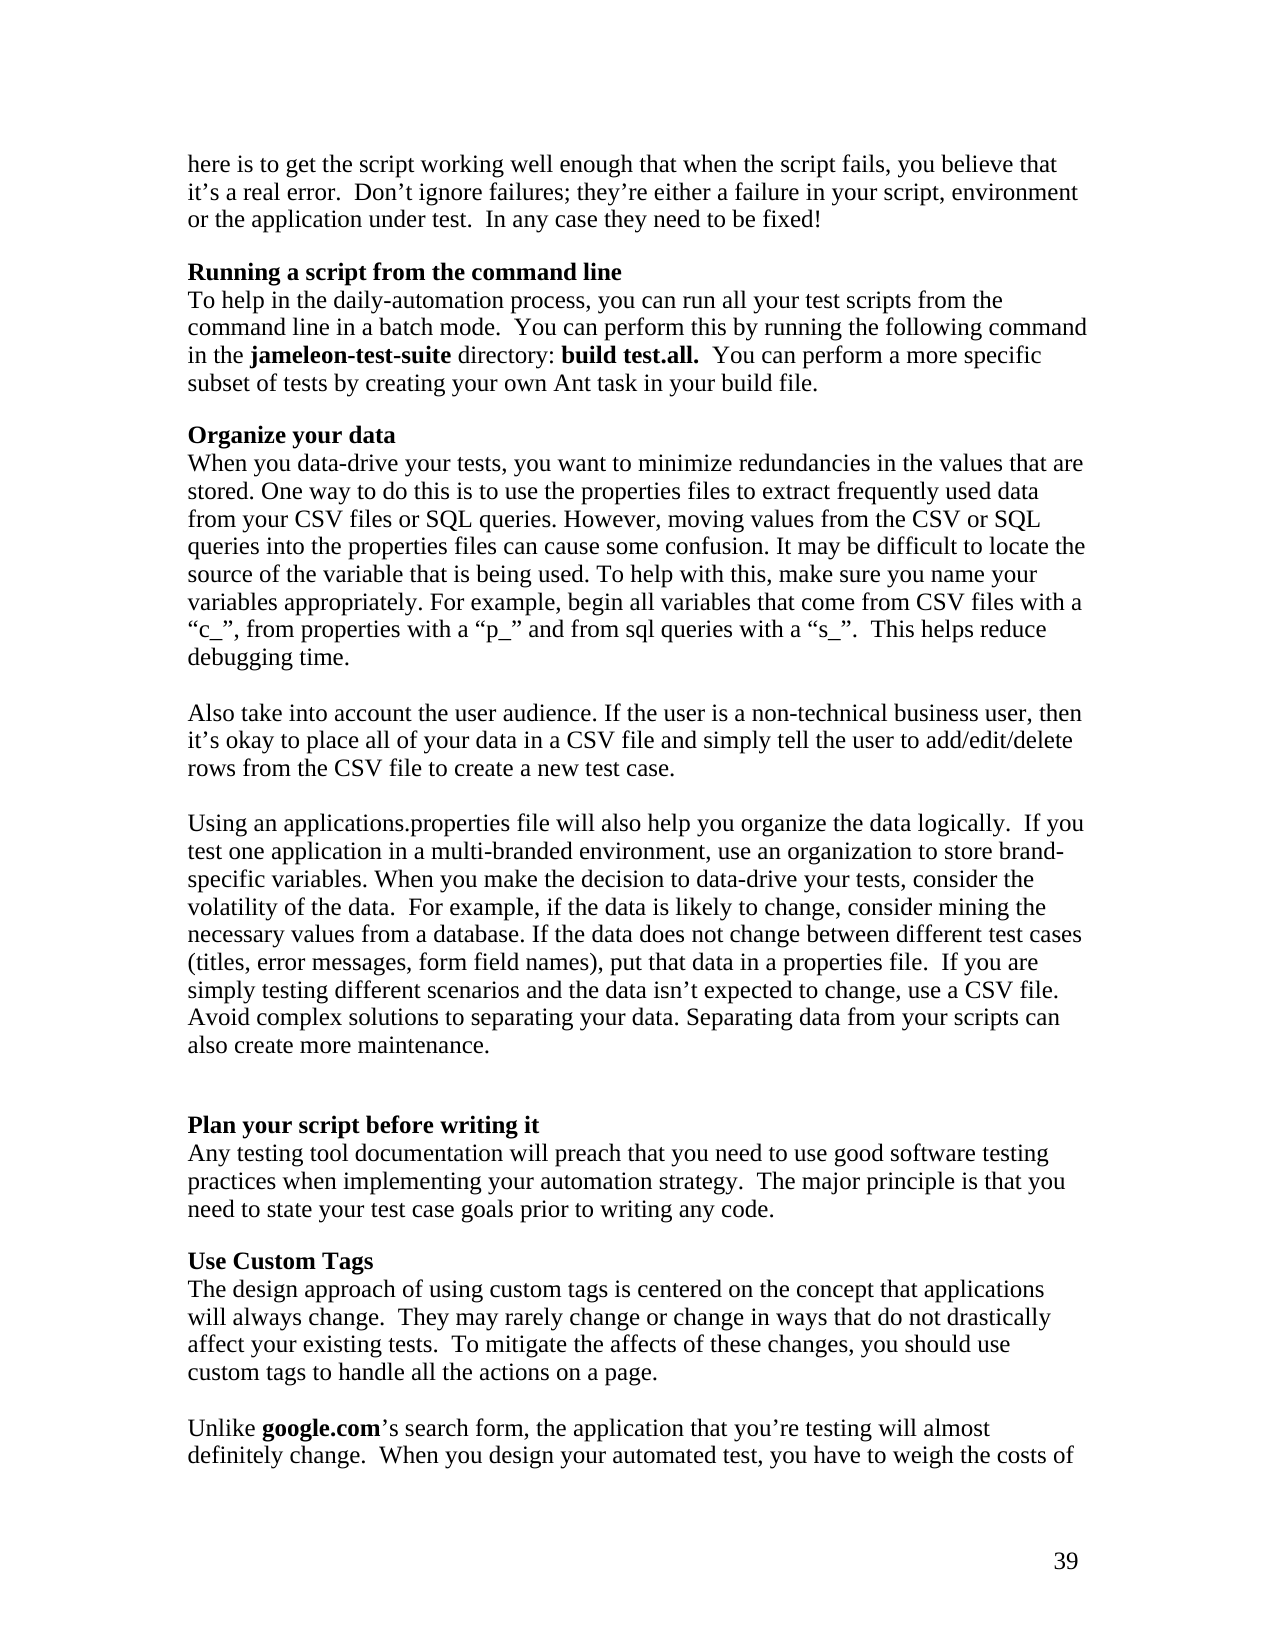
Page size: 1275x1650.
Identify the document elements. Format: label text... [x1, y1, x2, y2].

text The design approach of using custom tags is centered on the concept that applications will always change. They may rarely change or change in ways that do not drastically affect your existing tests. To mitigate the affects of these changes, you should use custom tags to handle all the actions on a page. [187, 1275, 1087, 1386]
text To help in the daily-automation process, you can run all your test scripts from the command line in a batch mode. You can perform this by running the following command in the jameleon-test-suite directory: build test.all. You can perform a more specific subset of tests by creating your own Ant task in your build file. [187, 286, 1087, 397]
subtitle Running a script from the command line [187, 258, 1087, 286]
subtitle Use Custom Tags [187, 1247, 1087, 1275]
text Using an applications.properties file will also help you organize the data logically. If you test one application in a multi-branded environment, use an organization to store brand-specific variables. When you make the decision to data-drive your tests, consider the volatility of the data. For example, if the data is likely to change, consider mining the necessary values from a database. If the data does not change between different test cases (titles, error messages, form field names), put that data in a properties file. If you are simply testing different scenarios and the data isn’t expected to change, use a CSV file. Avoid complex solutions to separating your data. Separating data from your scripts can also create more maintenance. [187, 809, 1087, 1059]
text When you data-drive your tests, you want to minimize redundancies in the values that are stored. One way to do this is to use the properties files to extract frequently used data from your CSV files or SQL queries. However, moving values from the CSV or SQL queries into the properties files can cause some confusion. It may be difficult to locate the source of the variable that is being used. To help with this, make sure you name your variables appropriately. For example, begin all variables that come from CSV files with a “c_”, from properties with a “p_” and from sql queries with a “s_”. This helps reduce debugging time. [187, 449, 1087, 671]
subtitle Organize your data [187, 422, 1087, 449]
text Unlike google.com’s search form, the application that you’re testing will almost definitely change. When you design your automated test, you have to weigh the costs of [187, 1414, 1087, 1469]
text here is to get the script working well enough that when the script fails, you believe that it’s a real error. Don’t ignore failures; they’re either a failure in your script, environment or the application under test. In any case they need to be fixed! [187, 150, 1087, 233]
subtitle Plan your script before writing it [187, 1112, 1087, 1139]
text Any testing tool documentation will preach that you need to use good software testing practices when implementing your automation strategy. The major principle is that you need to state your test case goals prior to writing any code. [187, 1139, 1087, 1222]
text Also take into account the user audience. If the user is a non-technical business user, then it’s okay to place all of your data in a CSV file and simply tell the user to add/edit/delete rows from the CSV file to create a new test case. [187, 699, 1087, 782]
